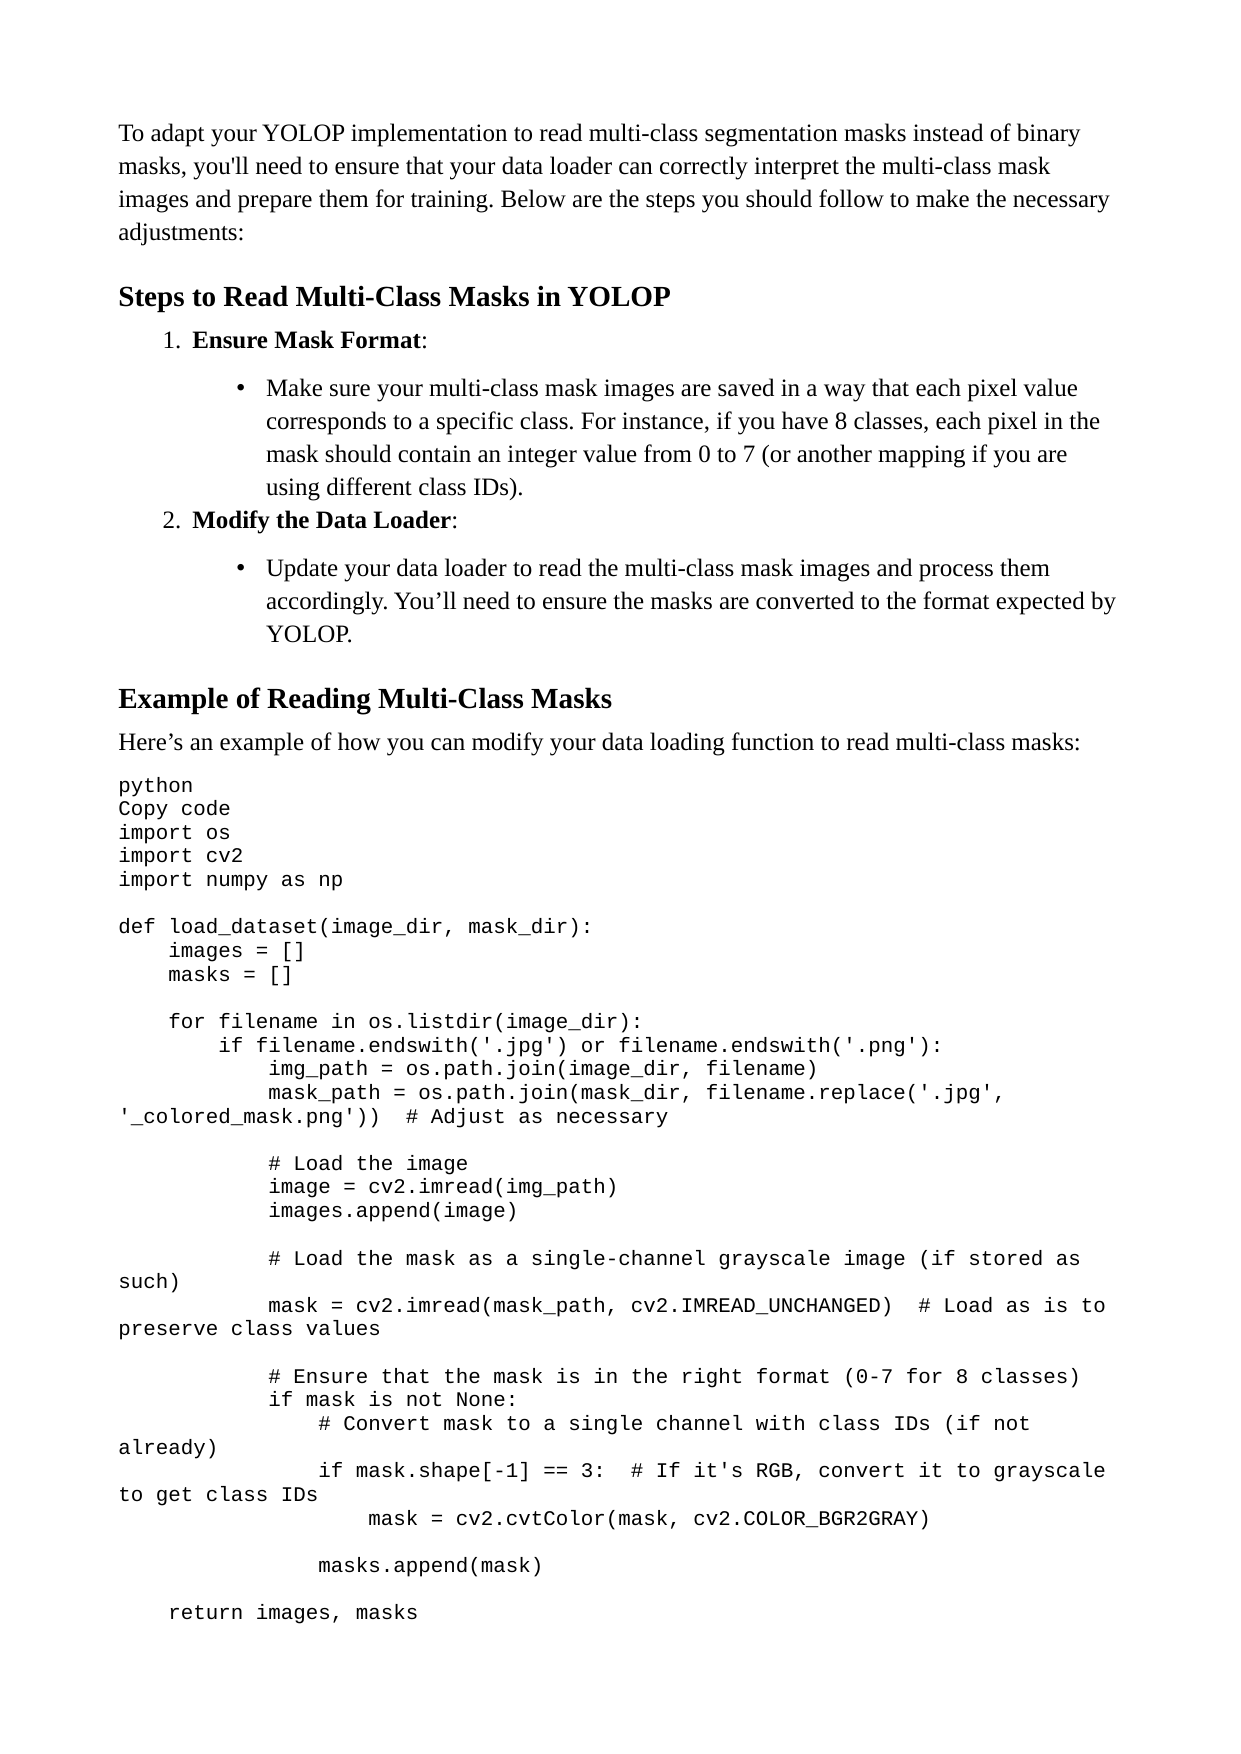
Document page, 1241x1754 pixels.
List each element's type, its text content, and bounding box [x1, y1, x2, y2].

text images = [] [118, 940, 1122, 964]
text import os [118, 822, 1122, 846]
text # Load the mask as a single-channel grayscale image (if stored as such) [118, 1247, 1122, 1295]
text # Ensure that the mask is in the right format (0-7 for 8 classes) [118, 1366, 1122, 1389]
list Modify the Data Loader: [162, 505, 1122, 534]
subtitle Steps to Read Multi-Class Masks in YOLOP [118, 279, 1122, 313]
text Copy code [118, 798, 1122, 822]
text if filename.endswith('.jpg') or filename.endswith('.png'): [118, 1035, 1122, 1058]
text import cv2 [118, 846, 1122, 869]
text return images, masks [118, 1602, 1122, 1626]
list Make sure your multi-class mask images are saved in a way that each pixel value corresponds to a specific class. For instance, if you have 8 classes, each pixel in the mask should contain an integer value from 0 to 7 (or another mapping if you are using different class IDs). [236, 373, 1122, 501]
subtitle Example of Reading Multi-Class Masks [118, 681, 1122, 714]
text masks = [] [118, 964, 1122, 987]
text if mask.shape[-1] == 3: # If it's RGB, convert it to grayscale to get class IDs [118, 1460, 1122, 1508]
list Ensure Mask Format: [162, 325, 1122, 354]
text def load_dataset(image_dir, mask_dir): [118, 916, 1122, 940]
text # Convert mask to a single channel with class IDs (if not already) [118, 1413, 1122, 1460]
text images.append(image) [118, 1200, 1122, 1224]
text mask = cv2.imread(mask_path, cv2.IMREAD_UNCHANGED) # Load as is to preserve class values [118, 1295, 1122, 1342]
text Here’s an example of how you can modify your data loading function to read multi-class masks: [118, 727, 1122, 756]
text img_path = os.path.join(image_dir, filename) [118, 1058, 1122, 1082]
text import numpy as np [118, 869, 1122, 893]
text To adapt your YOLOP implementation to read multi-class segmentation masks instead of binary masks, you'll need to ensure that your data loader can correctly interpret the multi-class mask images and prepare them for training. Below are the steps you should follow to make the necessary adjustments: [118, 118, 1122, 246]
text mask = cv2.cvtColor(mask, cv2.COLOR_BGR2GRAY) [118, 1508, 1122, 1531]
text if mask is not None: [118, 1389, 1122, 1413]
text python [118, 774, 1122, 798]
list Update your data loader to read the multi-class mask images and process them accordingly. You’ll need to ensure the masks are converted to the format expected by YOLOP. [236, 553, 1122, 647]
text mask_path = os.path.join(mask_dir, filename.replace('.jpg', '_colored_mask.png')) # Adjust as necessary [118, 1082, 1122, 1129]
text # Load the image [118, 1153, 1122, 1177]
text for filename in os.listdir(image_dir): [118, 1011, 1122, 1035]
text image = cv2.imread(img_path) [118, 1177, 1122, 1200]
text masks.append(mask) [118, 1555, 1122, 1578]
